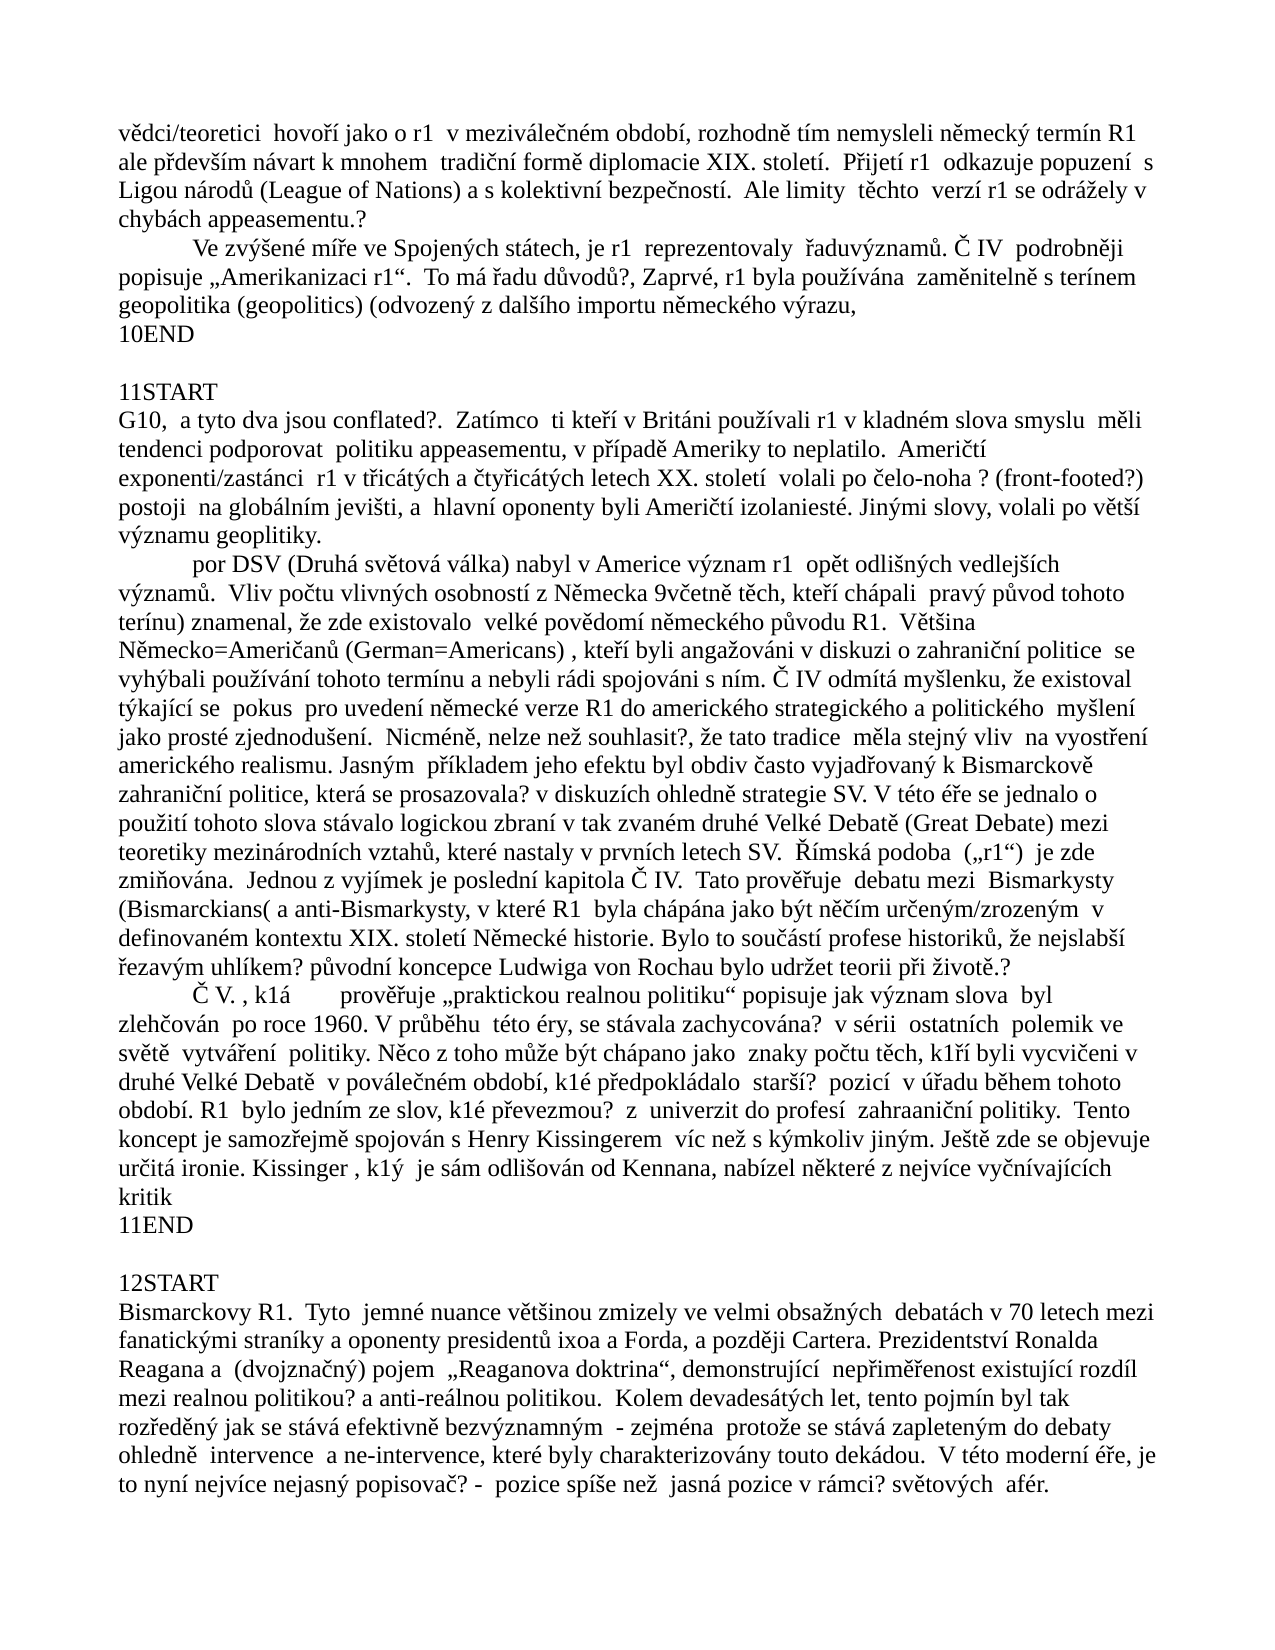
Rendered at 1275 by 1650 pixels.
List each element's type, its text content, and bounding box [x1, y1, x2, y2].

text 11START [118, 377, 1157, 406]
text 10END [118, 319, 1157, 348]
text Ve zvýšené míře ve Spojených státech, je r1 reprezentovaly řaduvýznamů. Č IV podrobněji popisuje „Amerikanizaci r1“. To má řadu důvodů?, Zaprvé, r1 byla používána zaměnitelně s terínem geopolitika (geopolitics) (odvozený z dalšího importu německého výrazu, [118, 233, 1157, 319]
text teoretiky mezinárodních vztahů, které nastaly v prvních letech SV. Římská podoba („r1“) je zde zmiňována. Jednou z vyjímek je poslední kapitola Č IV. Tato prověřuje debatu mezi Bismarkysty (Bismarckians( a anti-Bismarkysty, v které R1 byla chápána jako být něčím určeným/zrozeným v definovaném kontextu XIX. století Německé historie. Bylo to součástí profese historiků, že nejslabší řezavým uhlíkem? původní koncepce Ludwiga von Rochau bylo udržet teorii při životě.? [118, 837, 1157, 981]
text G10, a tyto dva jsou conflated?. Zatímco ti kteří v Británi používali r1 v kladném slova smyslu měli tendenci podporovat politiku appeasementu, v případě Ameriky to neplatilo. Američtí exponenti/zastánci r1 v třicátých a čtyřicátých letech XX. století volali po čelo-noha ? (front-footed?) postoji na globálním jevišti, a hlavní oponenty byli Američtí izolaniesté. Jinými slovy, volali po větší významu geoplitiky. [118, 406, 1157, 549]
text por DSV (Druhá světová válka) nabyl v Americe význam r1 opět odlišných vedlejších významů. Vliv počtu vlivných osobností z Německa 9včetně těch, kteří chápali pravý původ tohoto terínu) znamenal, že zde existovalo velké povědomí německého původu R1. Většina Německo=Američanů (German=Americans) , kteří byli angažováni v diskuzi o zahraniční politice se vyhýbali používání tohoto termínu a nebyli rádi spojováni s ním. Č IV odmítá myšlenku, že existoval týkající se pokus pro uvedení německé verze R1 do amerického strategického a politického myšlení jako prosté zjednodušení. Nicméně, nelze než souhlasit?, že tato tradice měla stejný vliv na vyostření amerického realismu. Jasným příkladem jeho efektu byl obdiv často vyjadřovaný k Bismarckově zahraniční politice, která se prosazovala? v diskuzích ohledně strategie SV. V této éře se jednalo o použití tohoto slova stávalo logickou zbraní v tak zvaném druhé Velké Debatě (Great Debate) mezi [118, 549, 1157, 837]
text vědci/teoretici hovoří jako o r1 v meziválečném období, rozhodně tím nemysleli německý termín R1 ale přdevším návart k mnohem tradiční formě diplomacie XIX. století. Přijetí r1 odkazuje popuzení s Ligou národů (League of Nations) a s kolektivní bezpečností. Ale limity těchto verzí r1 se odrážely v chybách appeasementu.? [118, 118, 1157, 233]
text Č V. , k1á prověřuje „praktickou realnou politiku“ popisuje jak význam slova byl zlehčován po roce 1960. V průběhu této éry, se stávala zachycována? v sérii ostatních polemik ve světě vytváření politiky. Něco z toho může být chápano jako znaky počtu těch, k1ří byli vycvičeni v druhé Velké Debatě v poválečném období, k1é předpokládalo starší? pozicí v úřadu během tohoto období. R1 bylo jedním ze slov, k1é převezmou? z univerzit do profesí zahraaniční politiky. Tento koncept je samozřejmě spojován s Henry Kissingerem víc než s kýmkoliv jiným. Ještě zde se objevuje určitá ironie. Kissinger , k1ý je sám odlišován od Kennana, nabízel některé z nejvíce vyčnívajících kritik [118, 981, 1157, 1211]
text 12START [118, 1268, 1157, 1297]
text Bismarckovy R1. Tyto jemné nuance většinou zmizely ve velmi obsažných debatách v 70 letech mezi fanatickými straníky a oponenty presidentů ixoa a Forda, a později Cartera. Prezidentství Ronalda Reagana a (dvojznačný) pojem „Reaganova doktrina“, demonstrující nepřiměřenost existující rozdíl mezi realnou politikou? a anti-reálnou politikou. Kolem devadesátých let, tento pojmín byl tak rozředěný jak se stává efektivně bezvýznamným - zejména protože se stává zapleteným do debaty ohledně intervence a ne-intervence, které byly charakterizovány touto dekádou. V této moderní éře, je to nyní nejvíce nejasný popisovač? - pozice spíše než jasná pozice v rámci? světových afér. [118, 1297, 1157, 1498]
text 11END [118, 1211, 1157, 1239]
